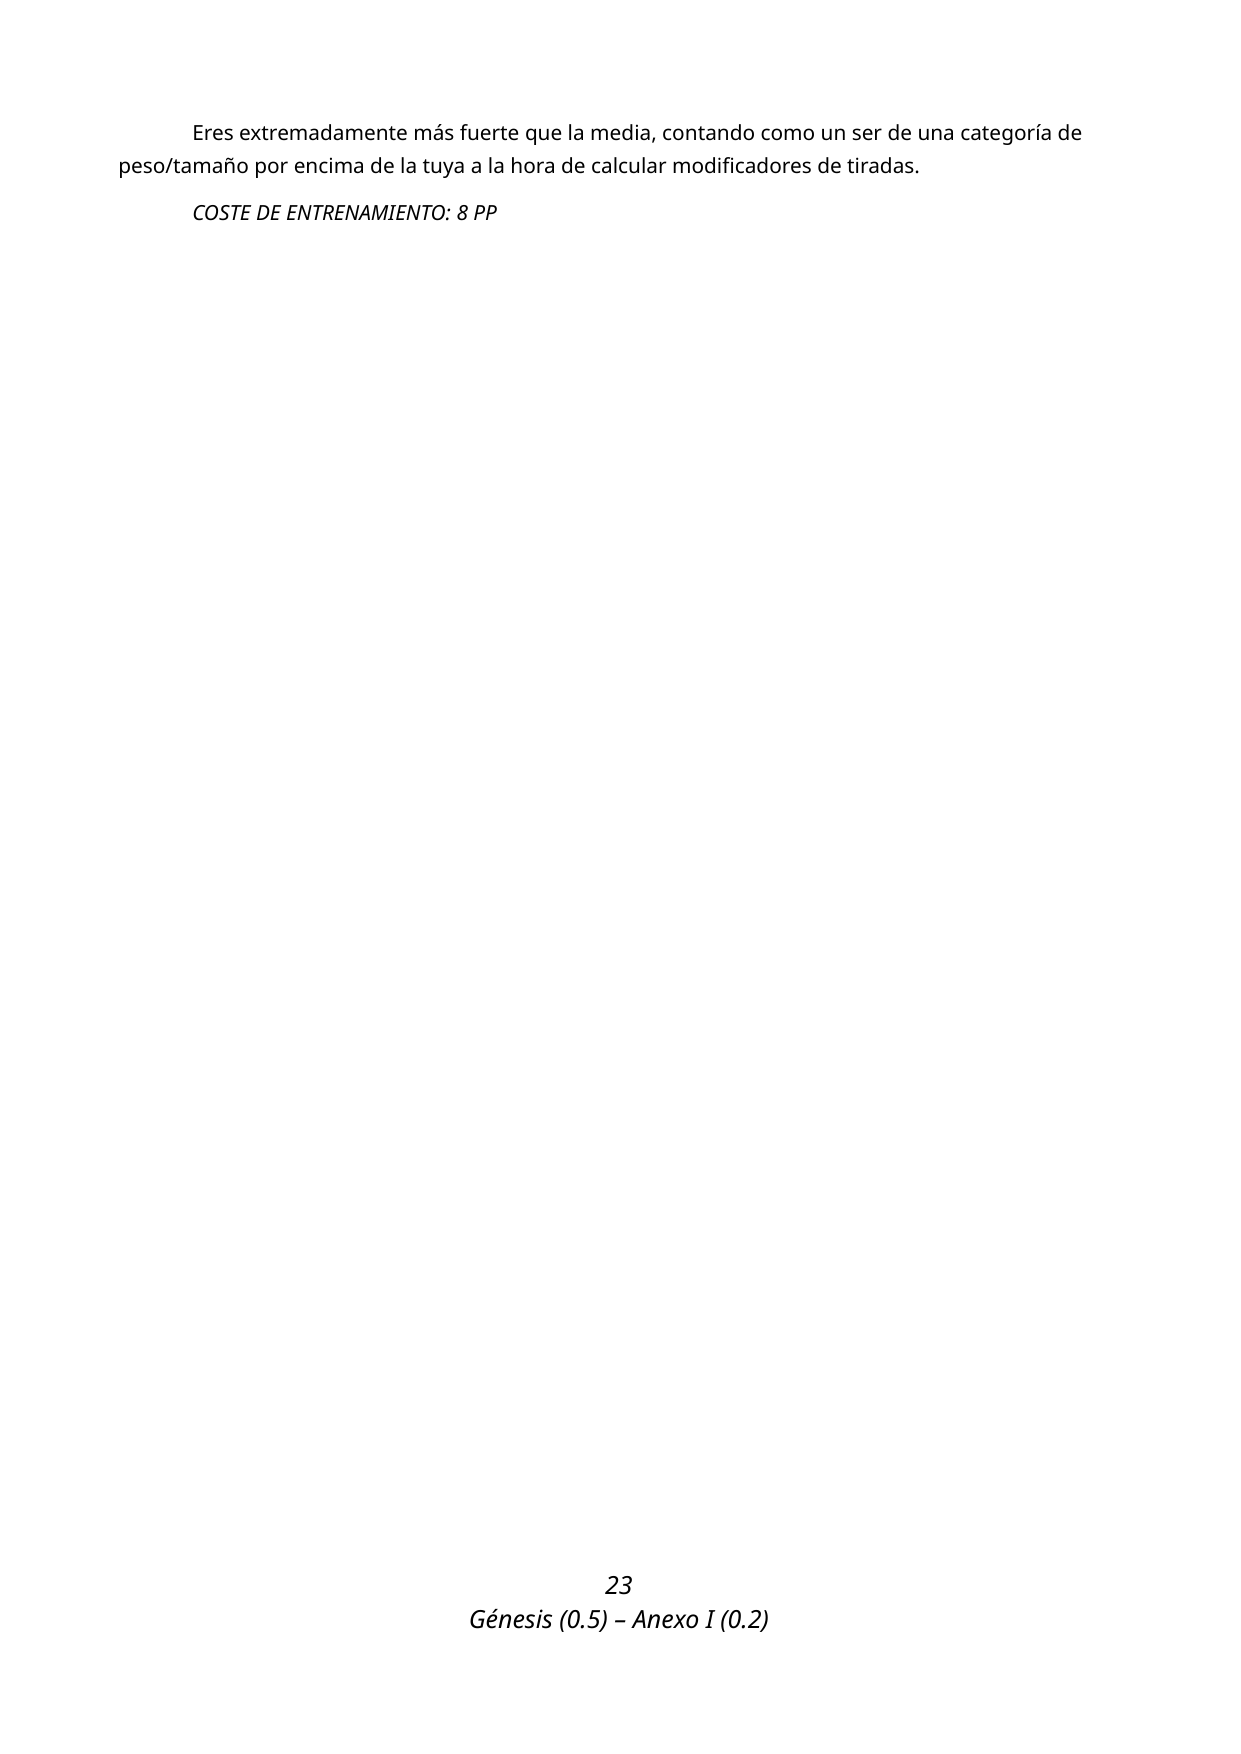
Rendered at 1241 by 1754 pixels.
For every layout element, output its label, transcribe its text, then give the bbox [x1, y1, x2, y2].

text COSTE DE ENTRENAMIENTO: 8 PP [118, 198, 1122, 226]
text Eres extremadamente más fuerte que la media, contando como un ser de una categoría de peso/tamaño por encima de la tuya a la hora de calcular modificadores de tiradas. [118, 118, 1122, 179]
